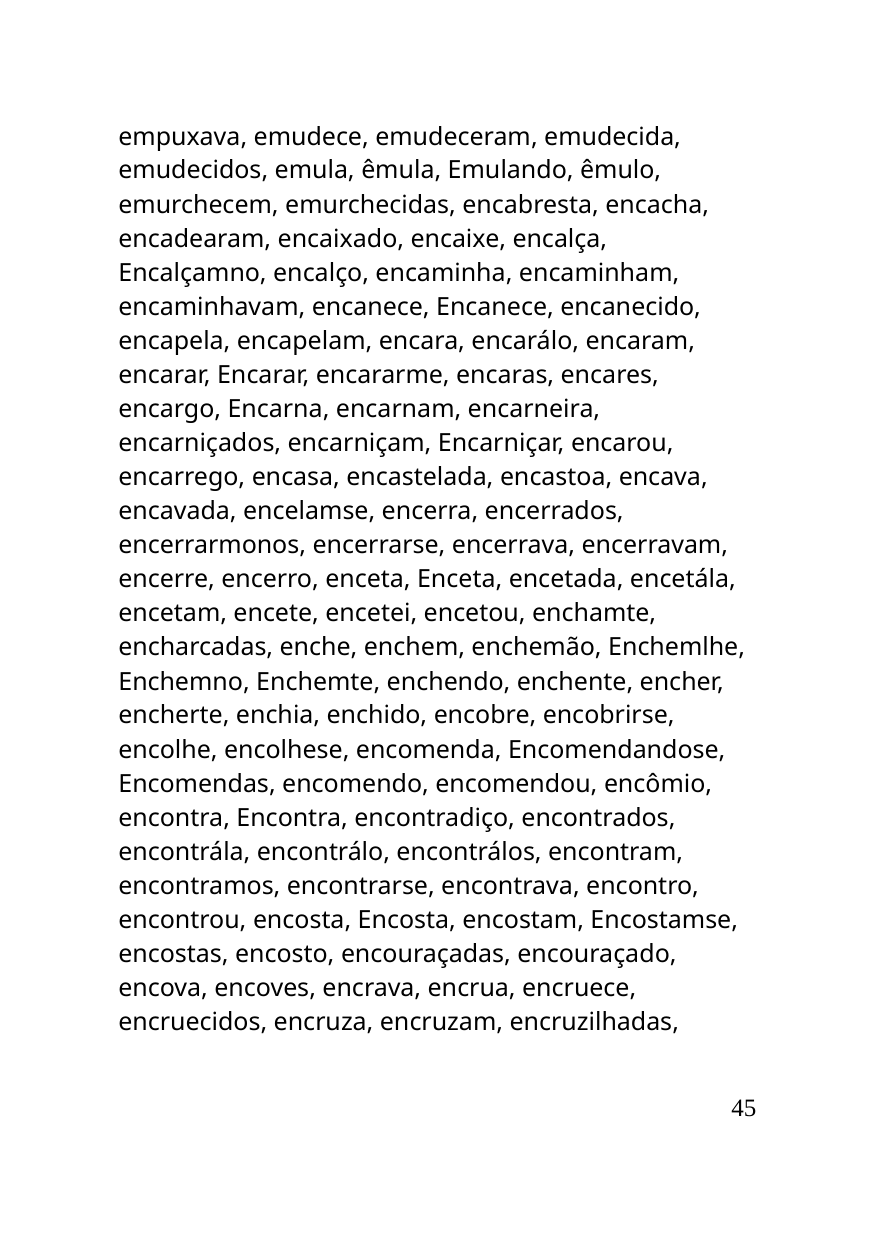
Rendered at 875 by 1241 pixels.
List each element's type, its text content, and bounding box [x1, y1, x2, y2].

text empuxava, emudece, emudeceram, emudecida, emudecidos, emula, êmula, Emulando, êmulo, emurchecem, emurchecidas, encabresta, encacha, encadearam, encaixado, encaixe, encalça, Encalçamno, encalço, encaminha, encaminham, encaminhavam, encanece, Encanece, encanecido, encapela, encapelam, encara, encarálo, encaram, encarar, Encarar, encararme, encaras, encares, encargo, Encarna, encarnam, encarneira, encarniçados, encarniçam, Encarniçar, encarou, encarrego, encasa, encastelada, encastoa, encava, encavada, encelamse, encerra, encerrados, encerrarmonos, encerrarse, encerrava, encerravam, encerre, encerro, enceta, Enceta, encetada, encetála, encetam, encete, encetei, encetou, enchamte, encharcadas, enche, enchem, enchemão, Enchemlhe, Enchemno, Enchemte, enchendo, enchente, encher, encherte, enchia, enchido, encobre, encobrirse, encolhe, encolhese, encomenda, Encomendandose, Encomendas, encomendo, encomendou, encômio, encontra, Encontra, encontradiço, encontrados, encontrála, encontrálo, encontrálos, encontram, encontramos, encontrarse, encontrava, encontro, encontrou, encosta, Encosta, encostam, Encostamse, encostas, encosto, encouraçadas, encouraçado, encova, encoves, encrava, encrua, encruece, encruecidos, encruza, encruzam, encruzilhadas, [118, 118, 756, 1038]
